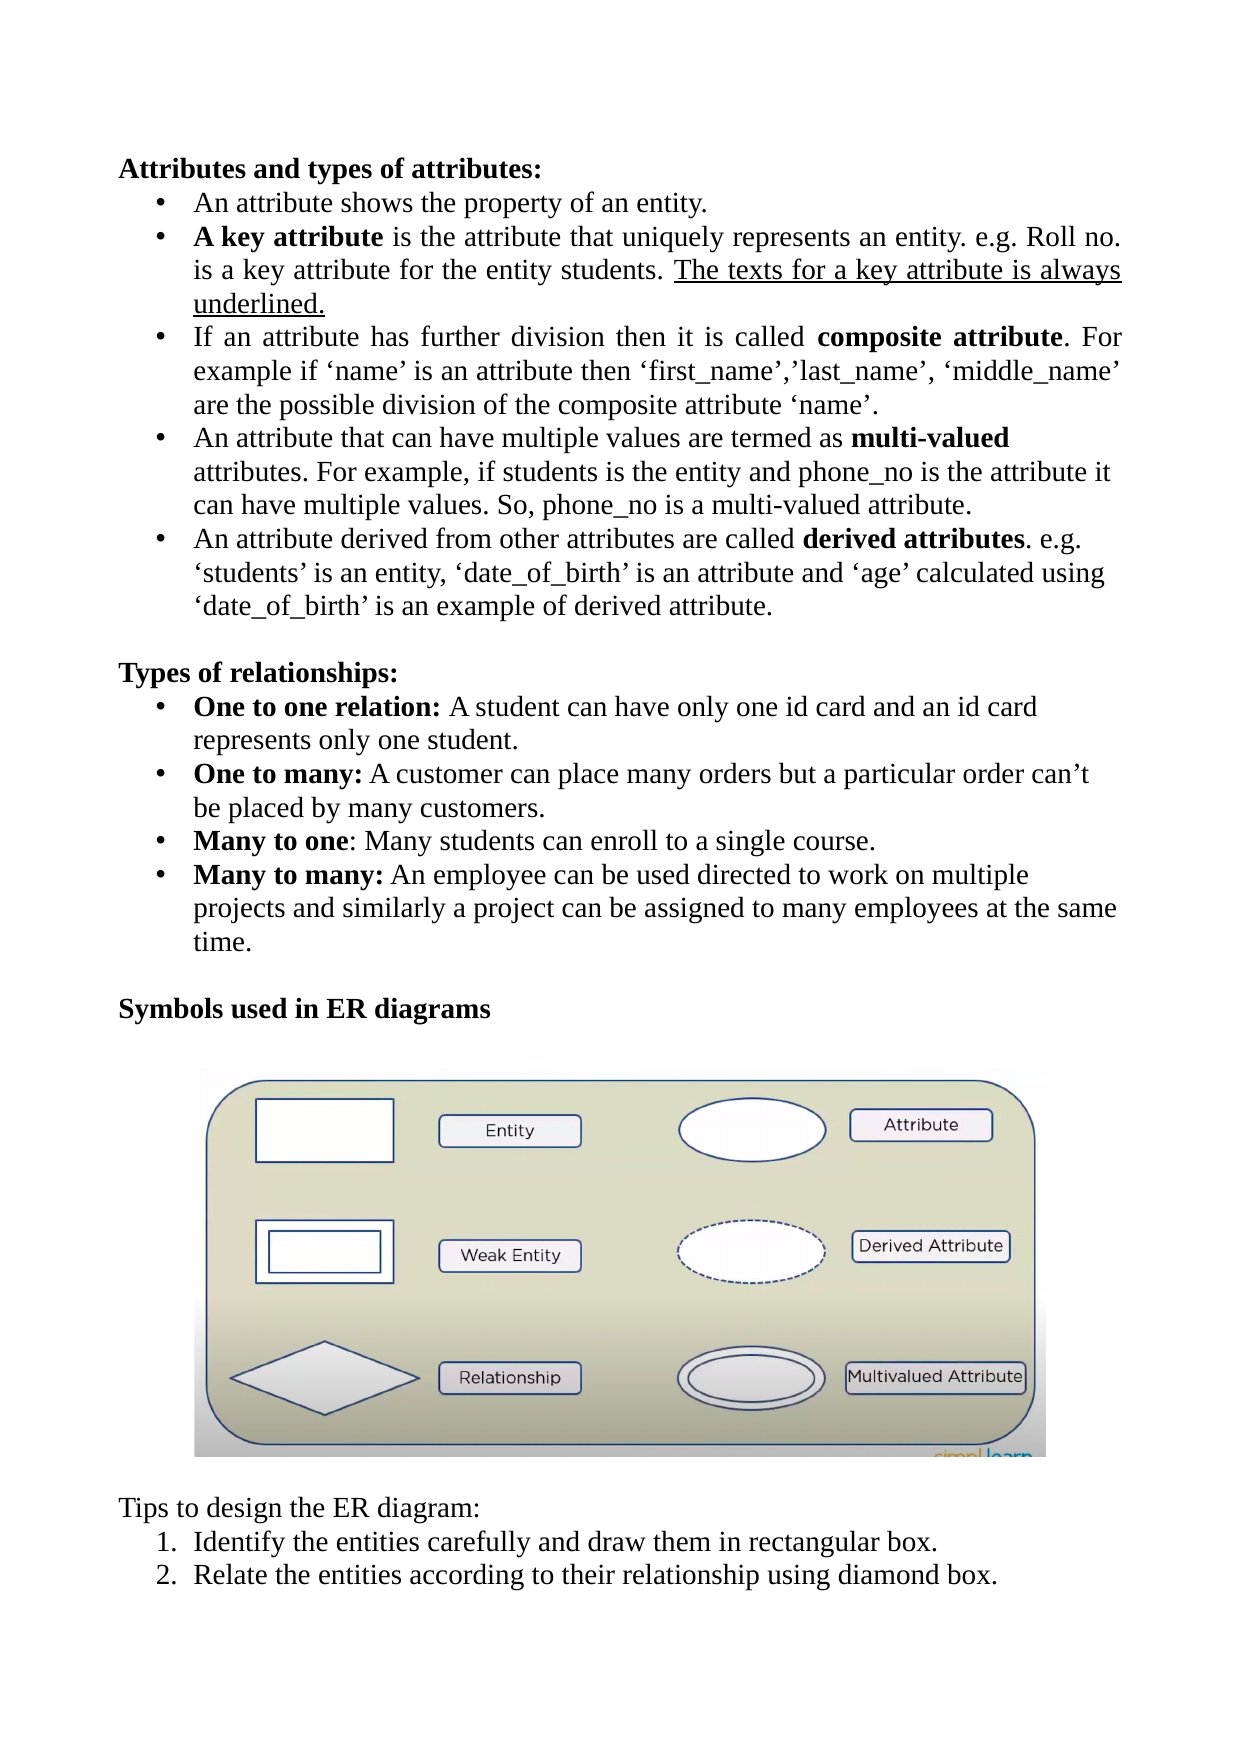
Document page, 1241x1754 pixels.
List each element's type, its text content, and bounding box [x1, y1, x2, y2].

text Tips to design the ER diagram: [118, 1490, 1122, 1524]
list A key attribute is the attribute that uniquely represents an entity. e.g. Roll no. is a key attribute for the entity students. The texts for a key attribute is always underlined. [156, 219, 1122, 319]
list One to one relation: A student can have only one id card and an id card represents only one student. [156, 689, 1122, 756]
list Types of relationships: [81, 655, 1122, 689]
picture [194, 1069, 1046, 1457]
list If an attribute has further division then it is called composite attribute. For example if ‘name’ is an attribute then ‘first_name’,’last_name’, ‘middle_name’ are the possible division of the composite attribute ‘name’. [156, 319, 1122, 420]
list An attribute shows the property of an entity. [156, 185, 1122, 219]
list Many to one: Many students can enroll to a single course. [118, 823, 1122, 857]
list An attribute derived from other attributes are called derived attributes. e.g. ‘students’ is an entity, ‘date_of_birth’ is an attribute and ‘age’ calculated using ‘date_of_birth’ is an example of derived attribute. [156, 521, 1122, 622]
list Identify the entities carefully and draw them in rectangular box. [156, 1524, 1122, 1557]
text Attributes and types of attributes: [118, 152, 1122, 185]
list Many to many: An employee can be used directed to work on multiple projects and similarly a project can be assigned to many employees at the same time. [156, 857, 1122, 958]
list Symbols used in ER diagrams [81, 991, 1122, 1025]
list An attribute that can have multiple values are termed as multi-valued attributes. For example, if students is the entity and phone_no is the attribute it can have multiple values. So, phone_no is a multi-valued attribute. [156, 420, 1122, 521]
list One to many: A customer can place many orders but a particular order can’t be placed by many customers. [156, 756, 1122, 823]
list Relate the entities according to their relationship using diamond box. [156, 1557, 1122, 1591]
